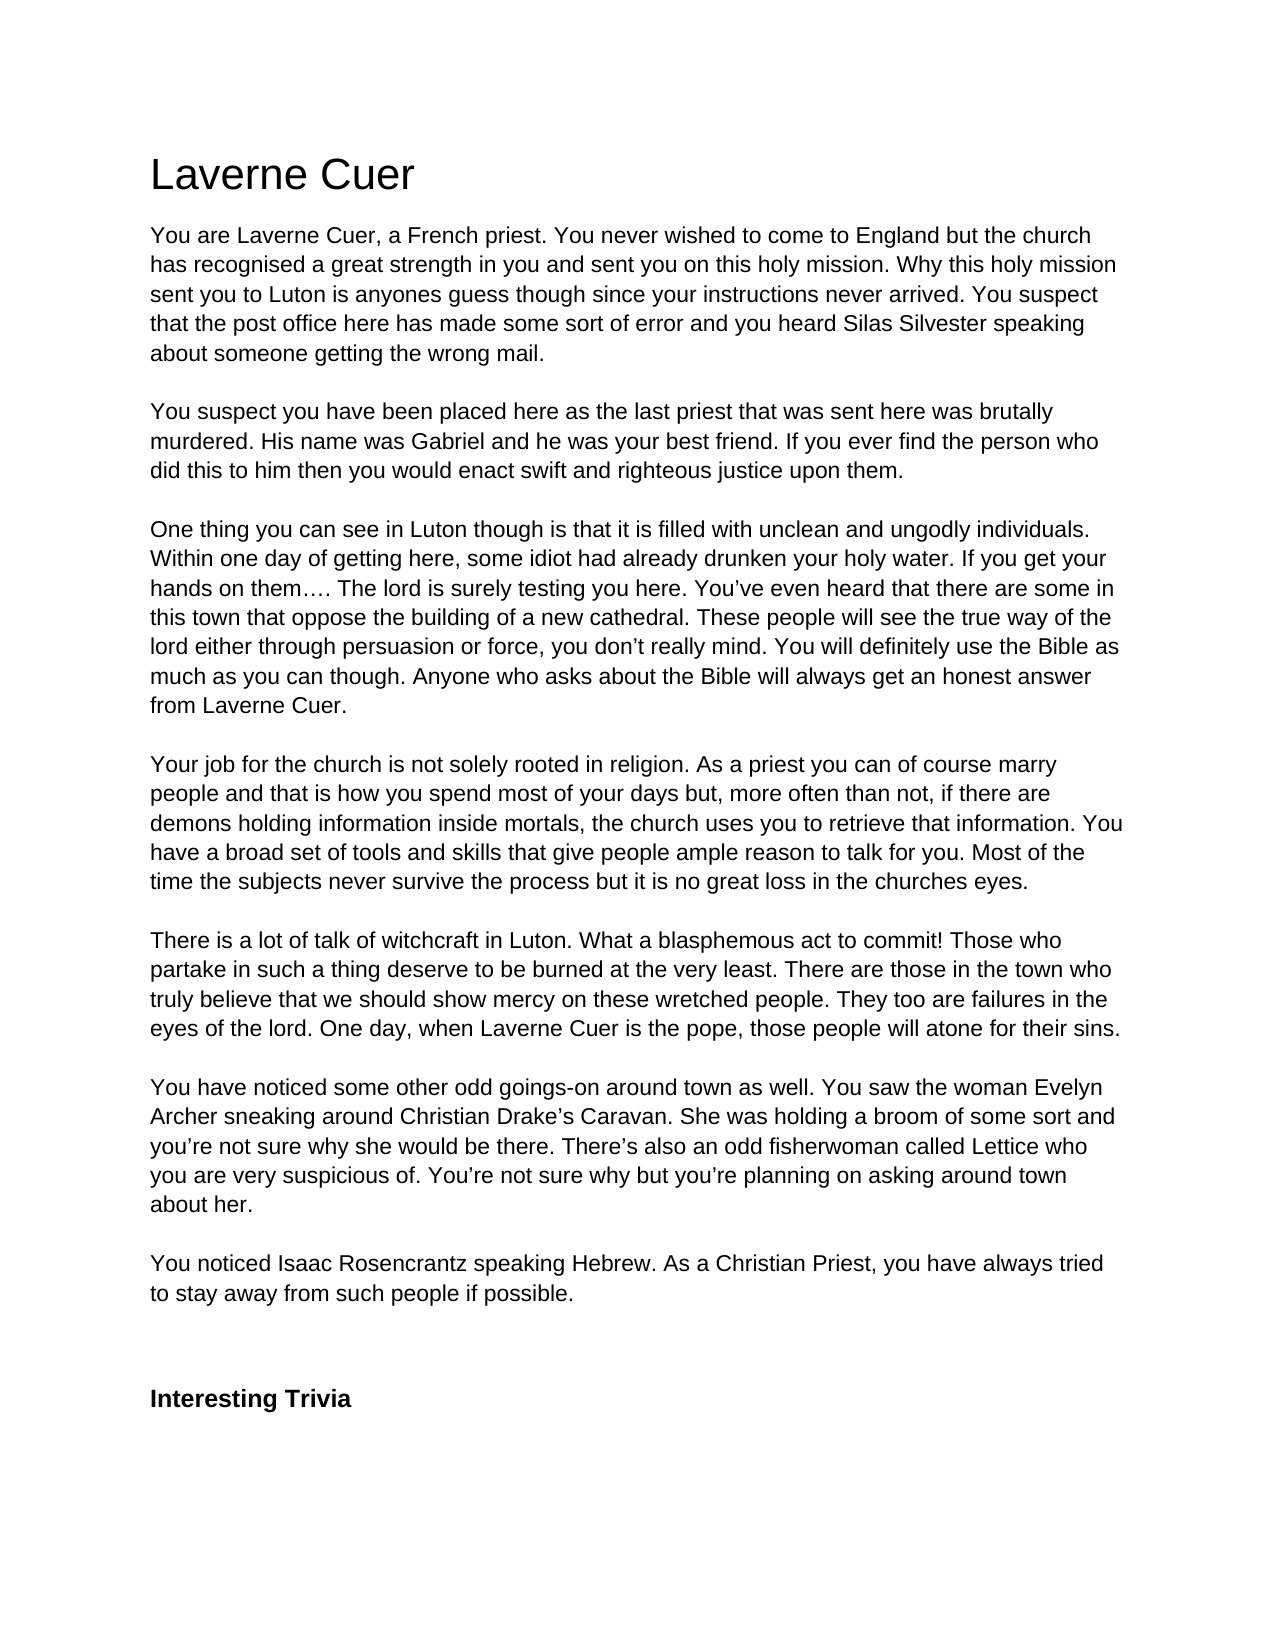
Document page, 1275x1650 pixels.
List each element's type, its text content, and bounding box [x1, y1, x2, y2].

text You have noticed some other odd goings-on around town as well. You saw the woman Evelyn Archer sneaking around Christian Drake’s Caravan. She was holding a broom of some sort and you’re not sure why she would be there. There’s also an odd fisherwoman called Lettice who you are very suspicious of. You’re not sure why but you’re planning on asking around town about her. [150, 1075, 1125, 1218]
text Your job for the church is not solely rooted in religion. As a priest you can of course marry people and that is how you spend most of your days but, more often than not, if there are demons holding information inside mortals, the church uses you to retrieve that information. You have a broad set of tools and skills that give people ample reason to talk for you. Most of the time the subjects never survive the process but it is no great loss in the churches eyes. [150, 752, 1125, 895]
text One thing you can see in Luton though is that it is filled with unclean and ungodly individuals. Within one day of getting here, some idiot had already drunken your holy water. If you get your hands on them…. The lord is surely testing you here. You’ve even heard that there are some in this town that oppose the building of a new cathedral. These people will see the true way of the lord either through persuasion or force, you don’t really mind. You will definitely use the Bible as much as you can though. Anyone who asks about the Bible will always get an honest answer from Laverne Cuer. [150, 517, 1125, 718]
title Laverne Cuer [150, 150, 1125, 199]
subtitle Interesting Trivia [150, 1385, 1125, 1413]
text You noticed Isaac Rosencrantz speaking Hebrew. As a Christian Priest, you have always tried to stay away from such people if possible. [150, 1251, 1125, 1306]
subtitle You are Laverne Cuer, a French priest. You never wished to come to England but the church has recognised a great strength in you and sent you on this holy mission. Why this holy mission sent you to Luton is anyones guess though since your instructions never arrived. You suspect that the post office here has made some sort of error and you heard Silas Silvester speaking about someone getting the wrong mail. [150, 223, 1125, 366]
text You suspect you have been placed here as the last priest that was sent here was brutally murdered. His name was Gabriel and he was your best friend. If you ever find the person who did this to him then you would enact swift and righteous justice upon them. [150, 399, 1125, 483]
text There is a lot of talk of witchcraft in Luton. What a blasphemous act to commit! Those who partake in such a thing deserve to be burned at the very least. There are those in the town who truly believe that we should show mercy on these wretched people. They too are failures in the eyes of the lord. One day, when Laverne Cuer is the pope, those people will atone for their sins. [150, 928, 1125, 1042]
